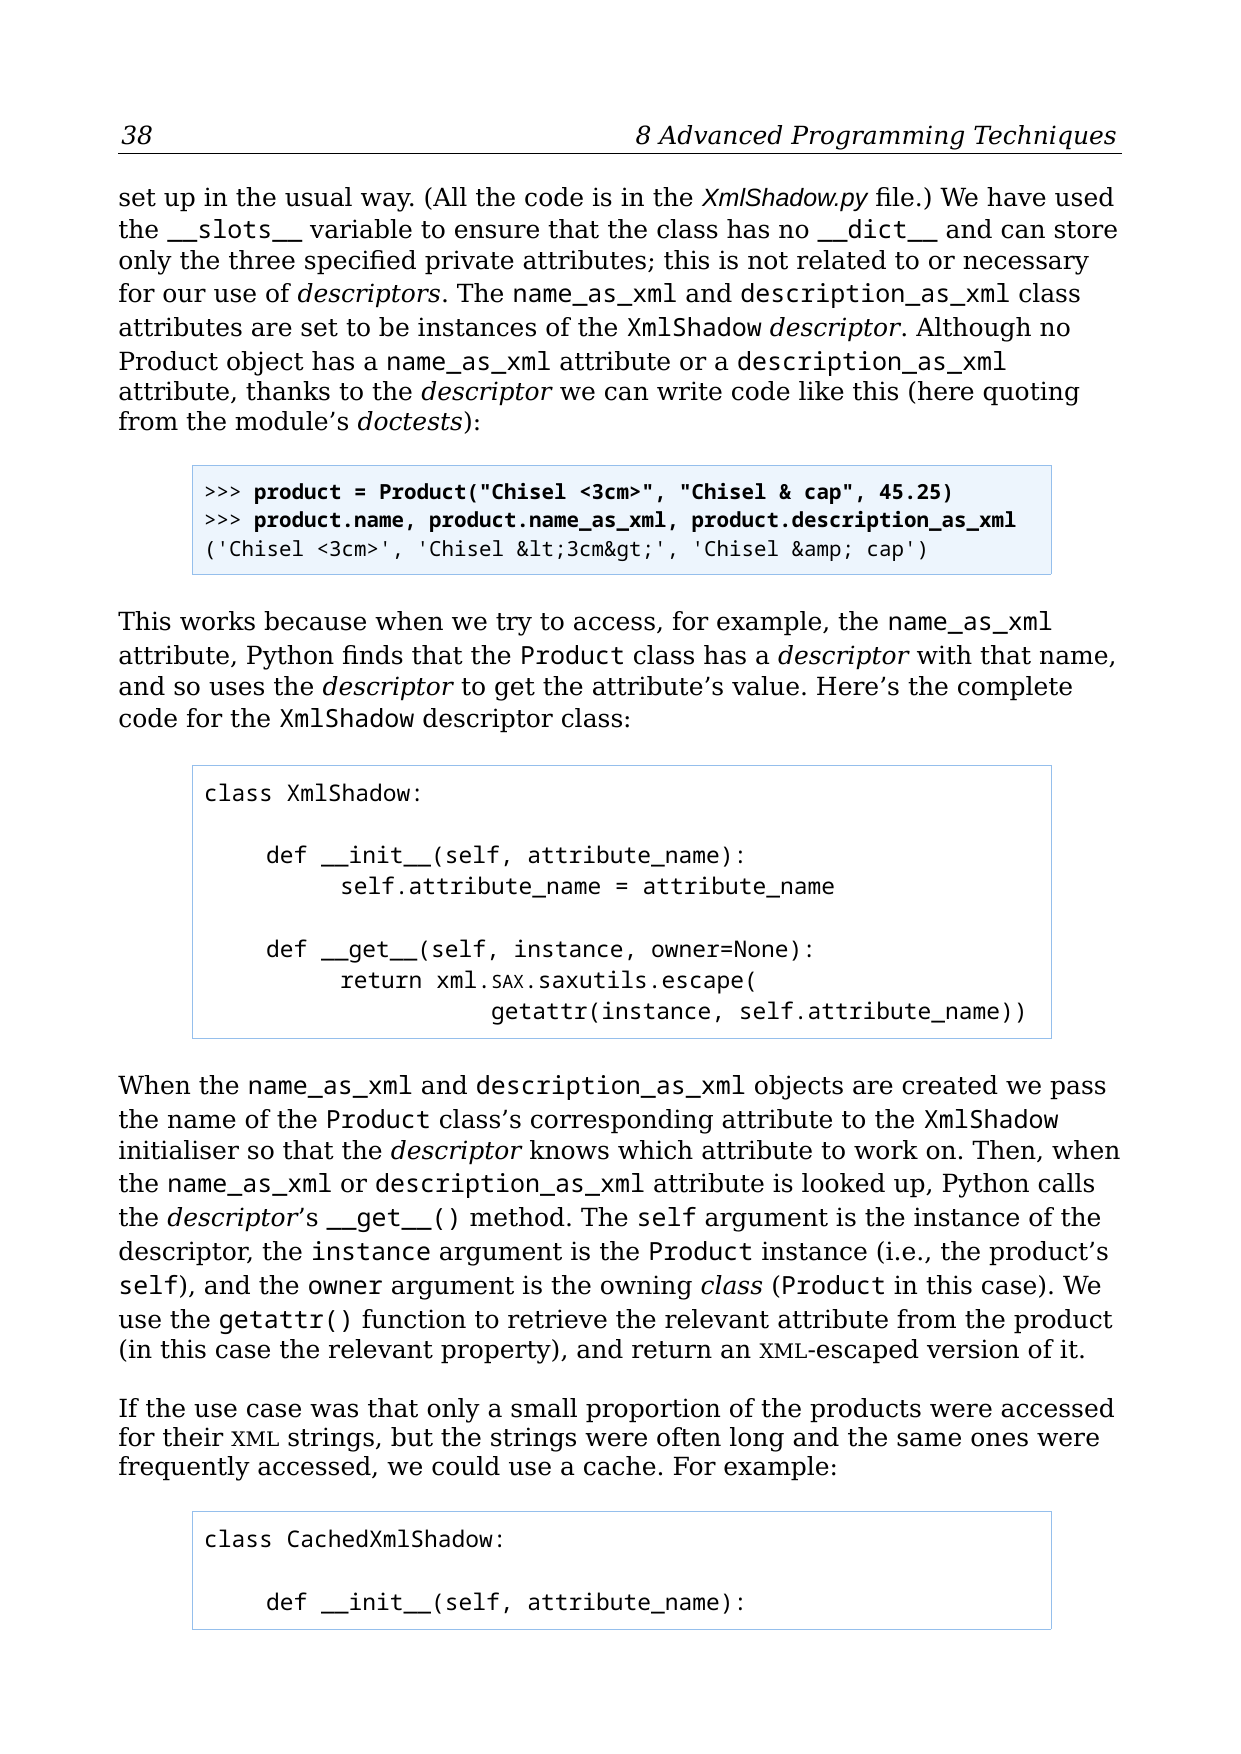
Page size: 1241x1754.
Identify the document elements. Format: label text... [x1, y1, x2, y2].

text >>> product.name, product.name_as_xml, product.description_as_xml [193, 494, 1051, 522]
text When the name_as_xml and description_as_xml objects are created we pass the name of the Product class’s corresponding attribute to the XmlShadow initialiser so that the descriptor knows which attribute to work on. Then, when the name_as_xml or description_as_xml attribute is looked up, Python calls the descriptor’s __get__() method. The self argument is the instance of the descriptor, the instance argument is the Product instance (i.e., the product’s self), and the owner argument is the owning class (Product in this case). We use the getattr() function to retrieve the relevant attribute from the product (in this case the relevant property), and return an xml-escaped version of it. [118, 1068, 1122, 1365]
text If the use case was that only a small proportion of the products were accessed for their xml strings, but the strings were often long and the same ones were frequently accessed, we could use a cache. For example: [118, 1394, 1122, 1482]
text self.attribute_name = attribute_name [193, 858, 1051, 890]
text class CachedXmlShadow: [193, 1512, 1051, 1542]
text getattr(instance, self.attribute_name)) [193, 983, 1051, 1038]
text >>> product = Product("Chisel <3cm>", "Chisel & cap", 45.25) [193, 466, 1051, 494]
text ('Chisel <3cm>', 'Chisel &lt;3cm&gt;', 'Chisel &amp; cap') [193, 522, 1051, 574]
text This works because when we try to access, for example, the name_as_xml attribute, Python finds that the Product class has a descriptor with that name, and so uses the descriptor to get the attribute’s value. Here’s the complete code for the XmlShadow descriptor class: [118, 604, 1122, 735]
text class XmlShadow: [193, 766, 1051, 796]
text return xml.sax.saxutils.escape( [193, 952, 1051, 983]
text set up in the usual way. (All the code is in the XmlShadow.py file.) We have used the __slots__ variable to ensure that the class has no __dict__ and can store only the three specified private attributes; this is not related to or necessary for our use of descriptors. The name_as_xml and description_as_xml class attributes are set to be instances of the XmlShadow descriptor. Although no Product object has a name_as_xml attribute or a description_as_xml attribute, thanks to the descriptor we can write code like this (here quoting from the module’s doctests): [118, 183, 1122, 436]
text def __init__(self, attribute_name): [193, 1574, 1051, 1629]
text def __init__(self, attribute_name): [193, 827, 1051, 858]
text def __get__(self, instance, owner=None): [193, 921, 1051, 952]
